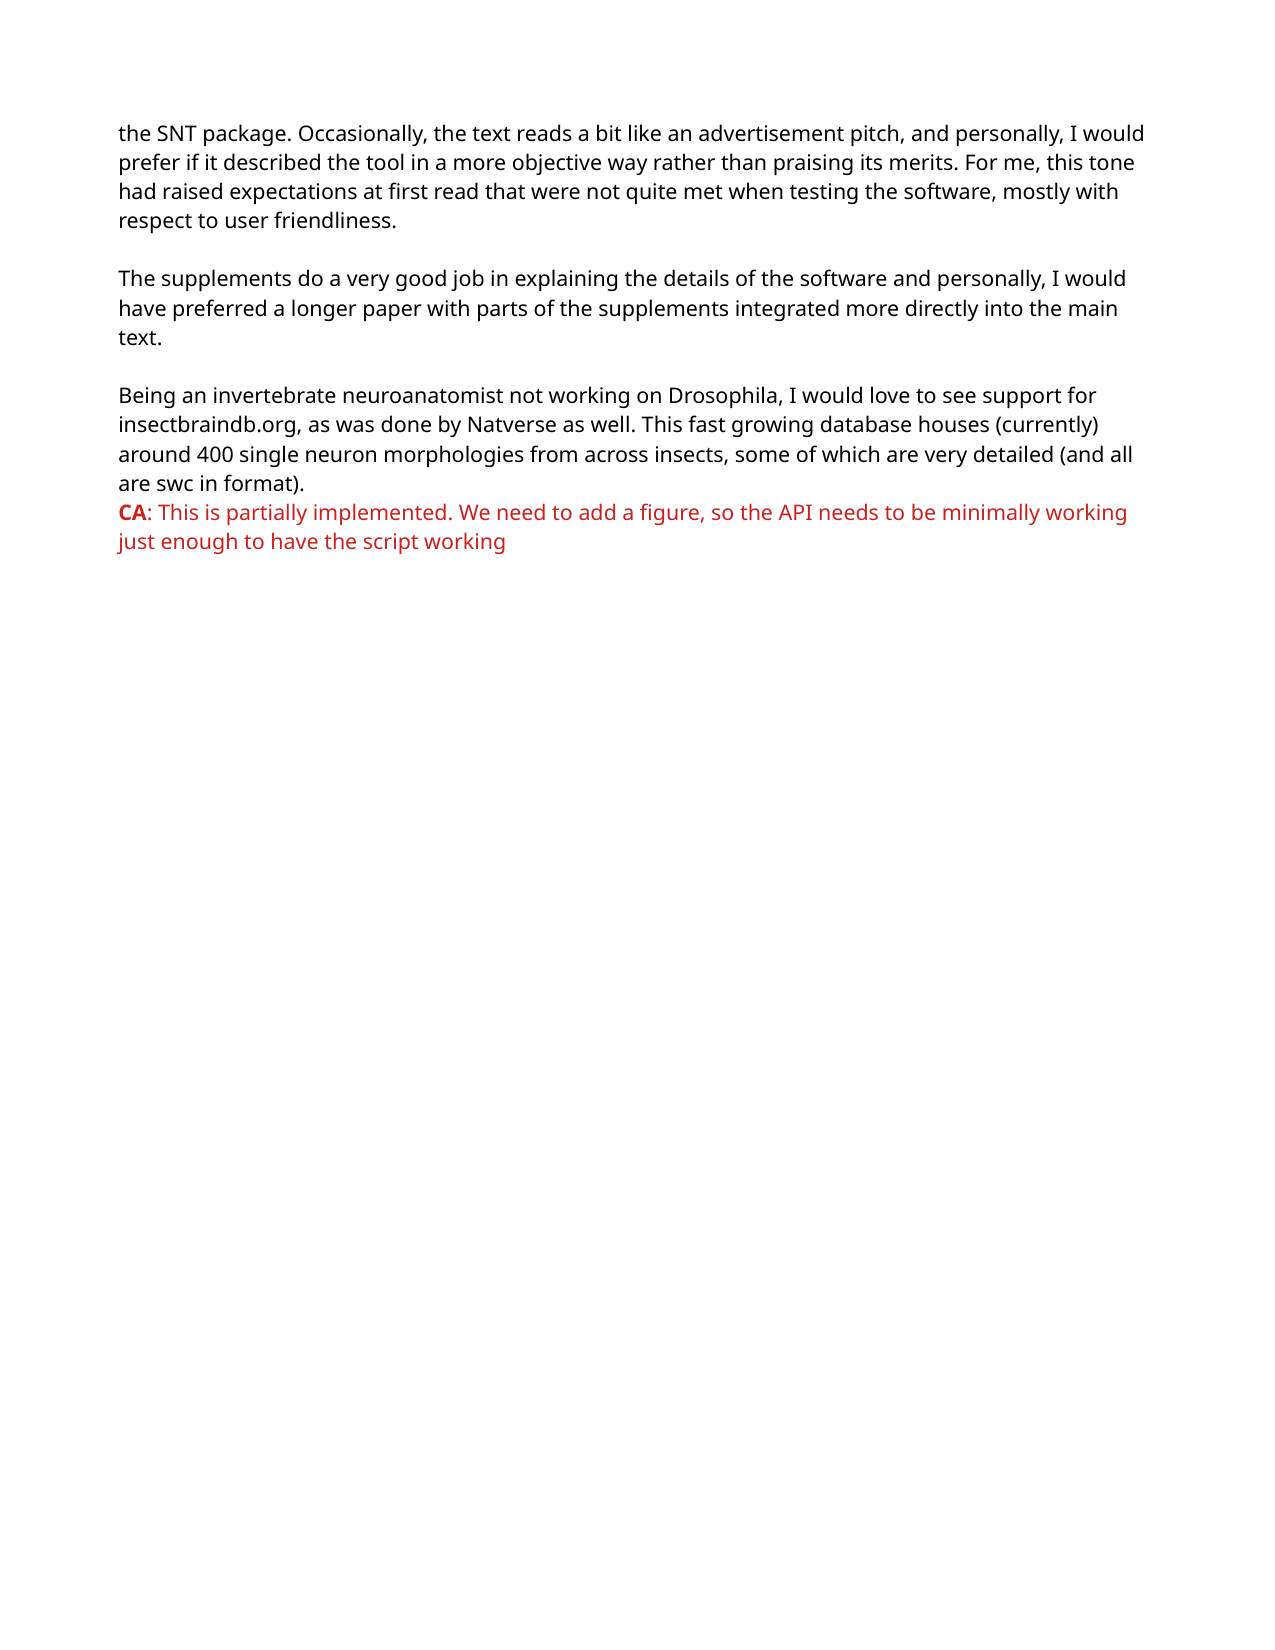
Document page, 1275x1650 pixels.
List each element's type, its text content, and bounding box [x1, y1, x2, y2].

text CA: This is partially implemented. We need to add a figure, so the API needs to be minimally working just enough to have the script working [118, 498, 1157, 556]
text the SNT package. Occasionally, the text reads a bit like an advertisement pitch, and personally, I would prefer if it described the tool in a more objective way rather than praising its merits. For me, this tone had raised expectations at first read that were not quite met when testing the software, mostly with respect to user friendliness. The supplements do a very good job in explaining the details of the software and personally, I would have preferred a longer paper with parts of the supplements integrated more directly into the main text. Being an invertebrate neuroanatomist not working on Drosophila, I would love to see support for insectbraindb.org, as was done by Natverse as well. This fast growing database houses (currently) around 400 single neuron morphologies from across insects, some of which are very detailed (and all are swc in format). [118, 118, 1157, 498]
